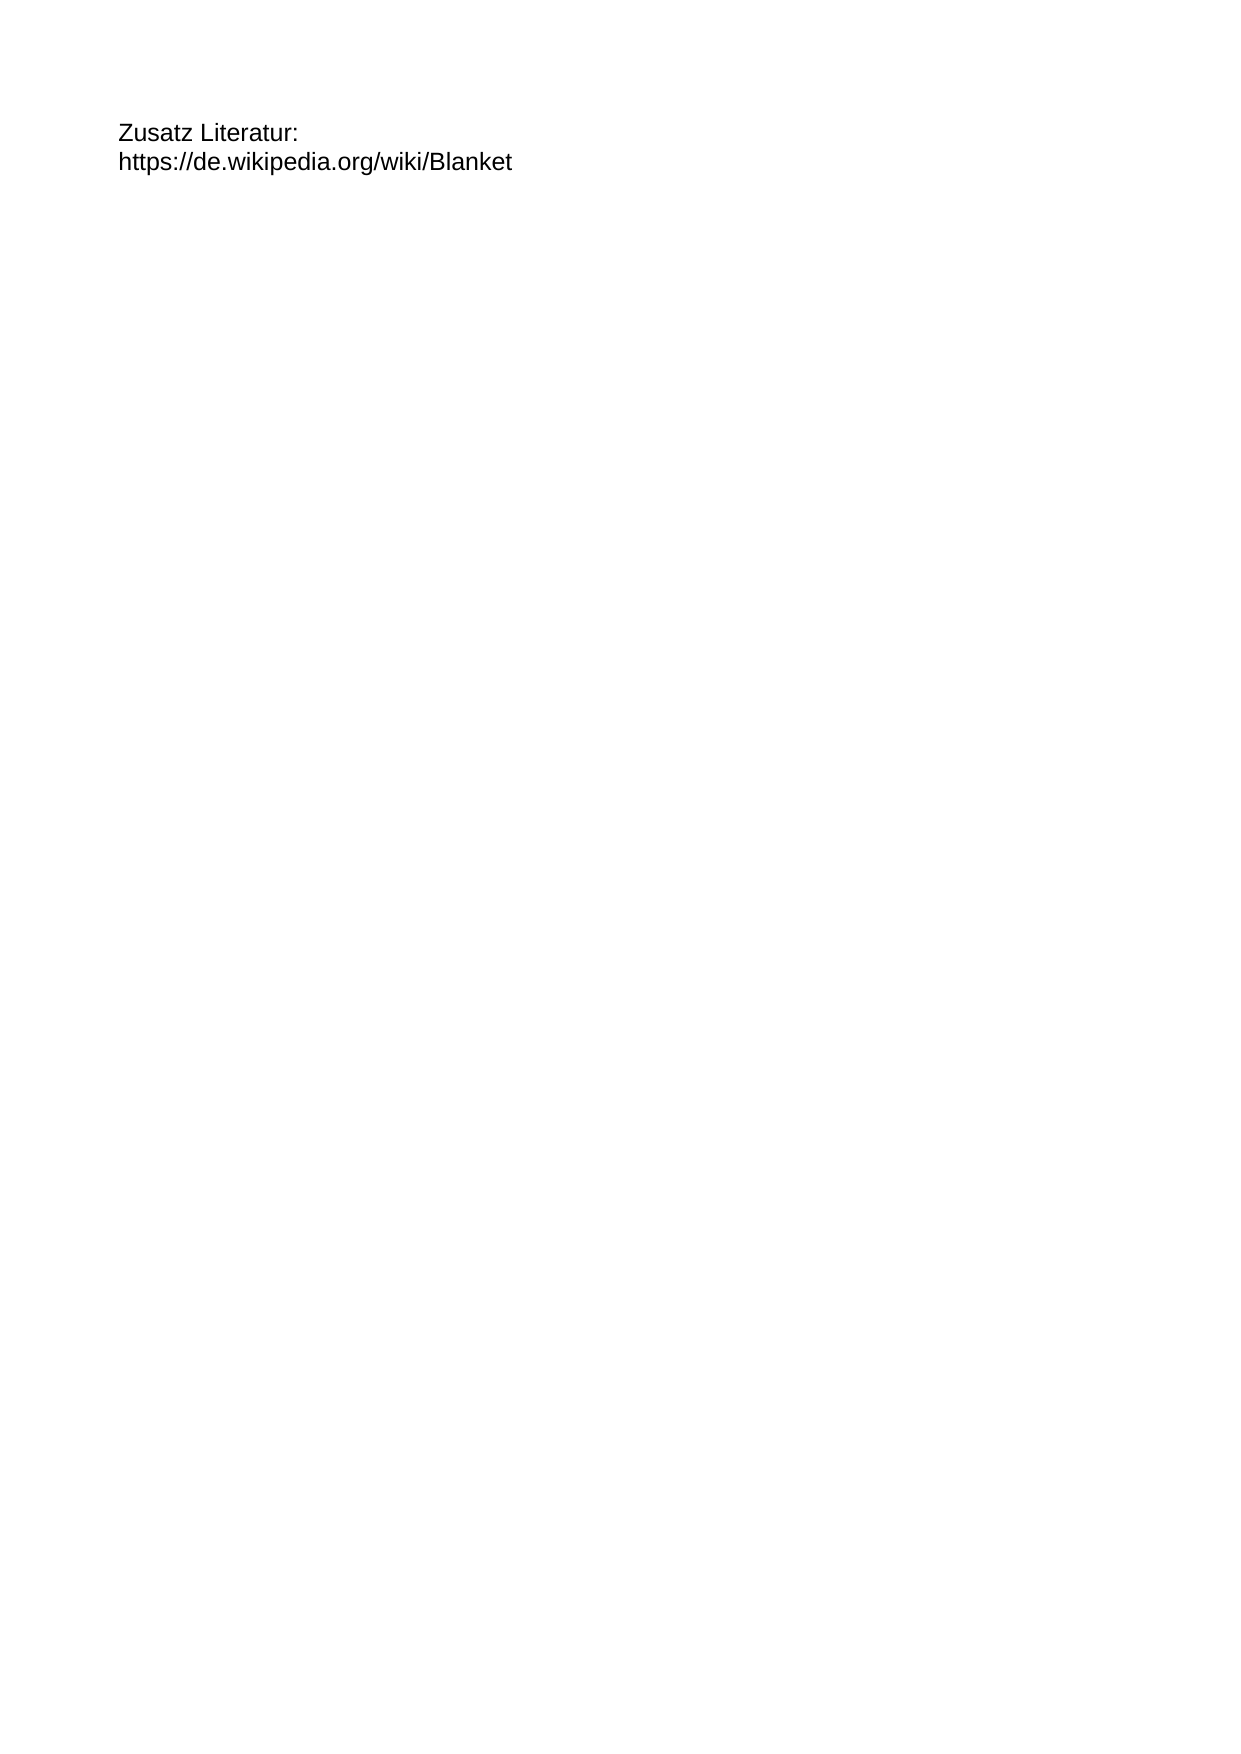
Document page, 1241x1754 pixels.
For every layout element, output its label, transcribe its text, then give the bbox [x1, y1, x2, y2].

text Zusatz Literatur: [118, 118, 1122, 147]
text https://de.wikipedia.org/wiki/Blanket [118, 147, 1122, 176]
